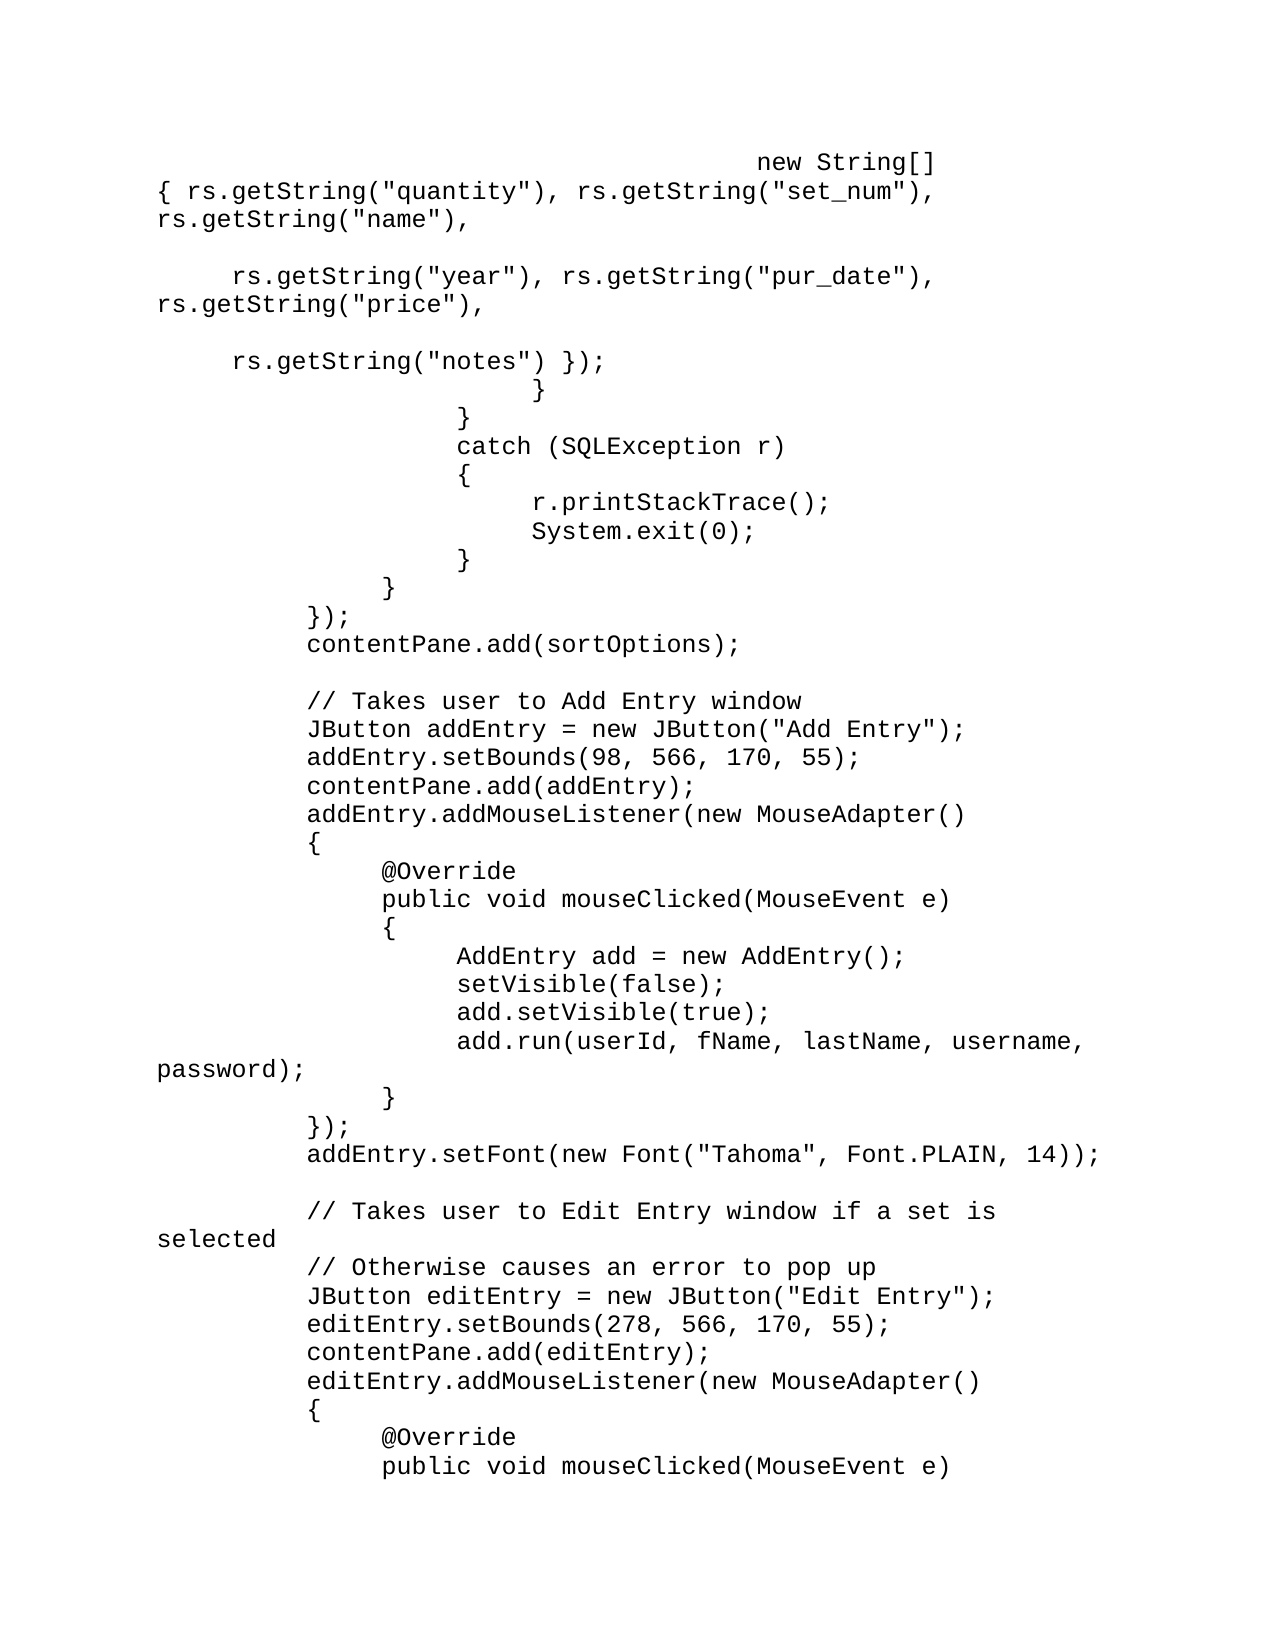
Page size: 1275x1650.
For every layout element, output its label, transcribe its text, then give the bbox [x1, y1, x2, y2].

text @Override [156, 858, 1118, 887]
text } [156, 405, 1118, 433]
text { [156, 462, 1118, 490]
text } [156, 1085, 1118, 1113]
text JButton editEntry = new JButton("Edit Entry"); [156, 1283, 1118, 1312]
text rs.getString("notes") }); [156, 320, 1118, 377]
text r.printStackTrace(); [156, 490, 1118, 518]
text }); [156, 603, 1118, 632]
text AddEntry add = new AddEntry(); [156, 943, 1118, 972]
text new String[] { rs.getString("quantity"), rs.getString("set_num"), rs.getString("name"), [156, 150, 1118, 235]
text // Takes user to Edit Entry window if a set is selected [156, 1198, 1118, 1255]
text System.exit(0); [156, 518, 1118, 547]
text addEntry.setFont(new Font("Tahoma", Font.PLAIN, 14)); [156, 1142, 1118, 1170]
text addEntry.addMouseListener(new MouseAdapter() [156, 802, 1118, 830]
text addEntry.setBounds(98, 566, 170, 55); [156, 745, 1118, 773]
text contentPane.add(addEntry); [156, 773, 1118, 802]
text add.setVisible(true); [156, 1000, 1118, 1028]
text { [156, 1397, 1118, 1425]
text } [156, 377, 1118, 405]
text } [156, 575, 1118, 603]
text @Override [156, 1425, 1118, 1453]
text public void mouseClicked(MouseEvent e) [156, 1453, 1118, 1482]
text setVisible(false); [156, 972, 1118, 1000]
text public void mouseClicked(MouseEvent e) [156, 887, 1118, 915]
text editEntry.setBounds(278, 566, 170, 55); [156, 1312, 1118, 1340]
text contentPane.add(sortOptions); [156, 632, 1118, 660]
text contentPane.add(editEntry); [156, 1340, 1118, 1368]
text { [156, 915, 1118, 943]
text add.run(userId, fName, lastName, username, password); [156, 1028, 1118, 1085]
text rs.getString("year"), rs.getString("pur_date"), rs.getString("price"), [156, 235, 1118, 320]
text // Takes user to Add Entry window [156, 688, 1118, 717]
text { [156, 830, 1118, 858]
text catch (SQLException r) [156, 433, 1118, 462]
text // Otherwise causes an error to pop up [156, 1255, 1118, 1283]
text editEntry.addMouseListener(new MouseAdapter() [156, 1368, 1118, 1397]
text } [156, 547, 1118, 575]
text }); [156, 1113, 1118, 1142]
text JButton addEntry = new JButton("Add Entry"); [156, 717, 1118, 745]
